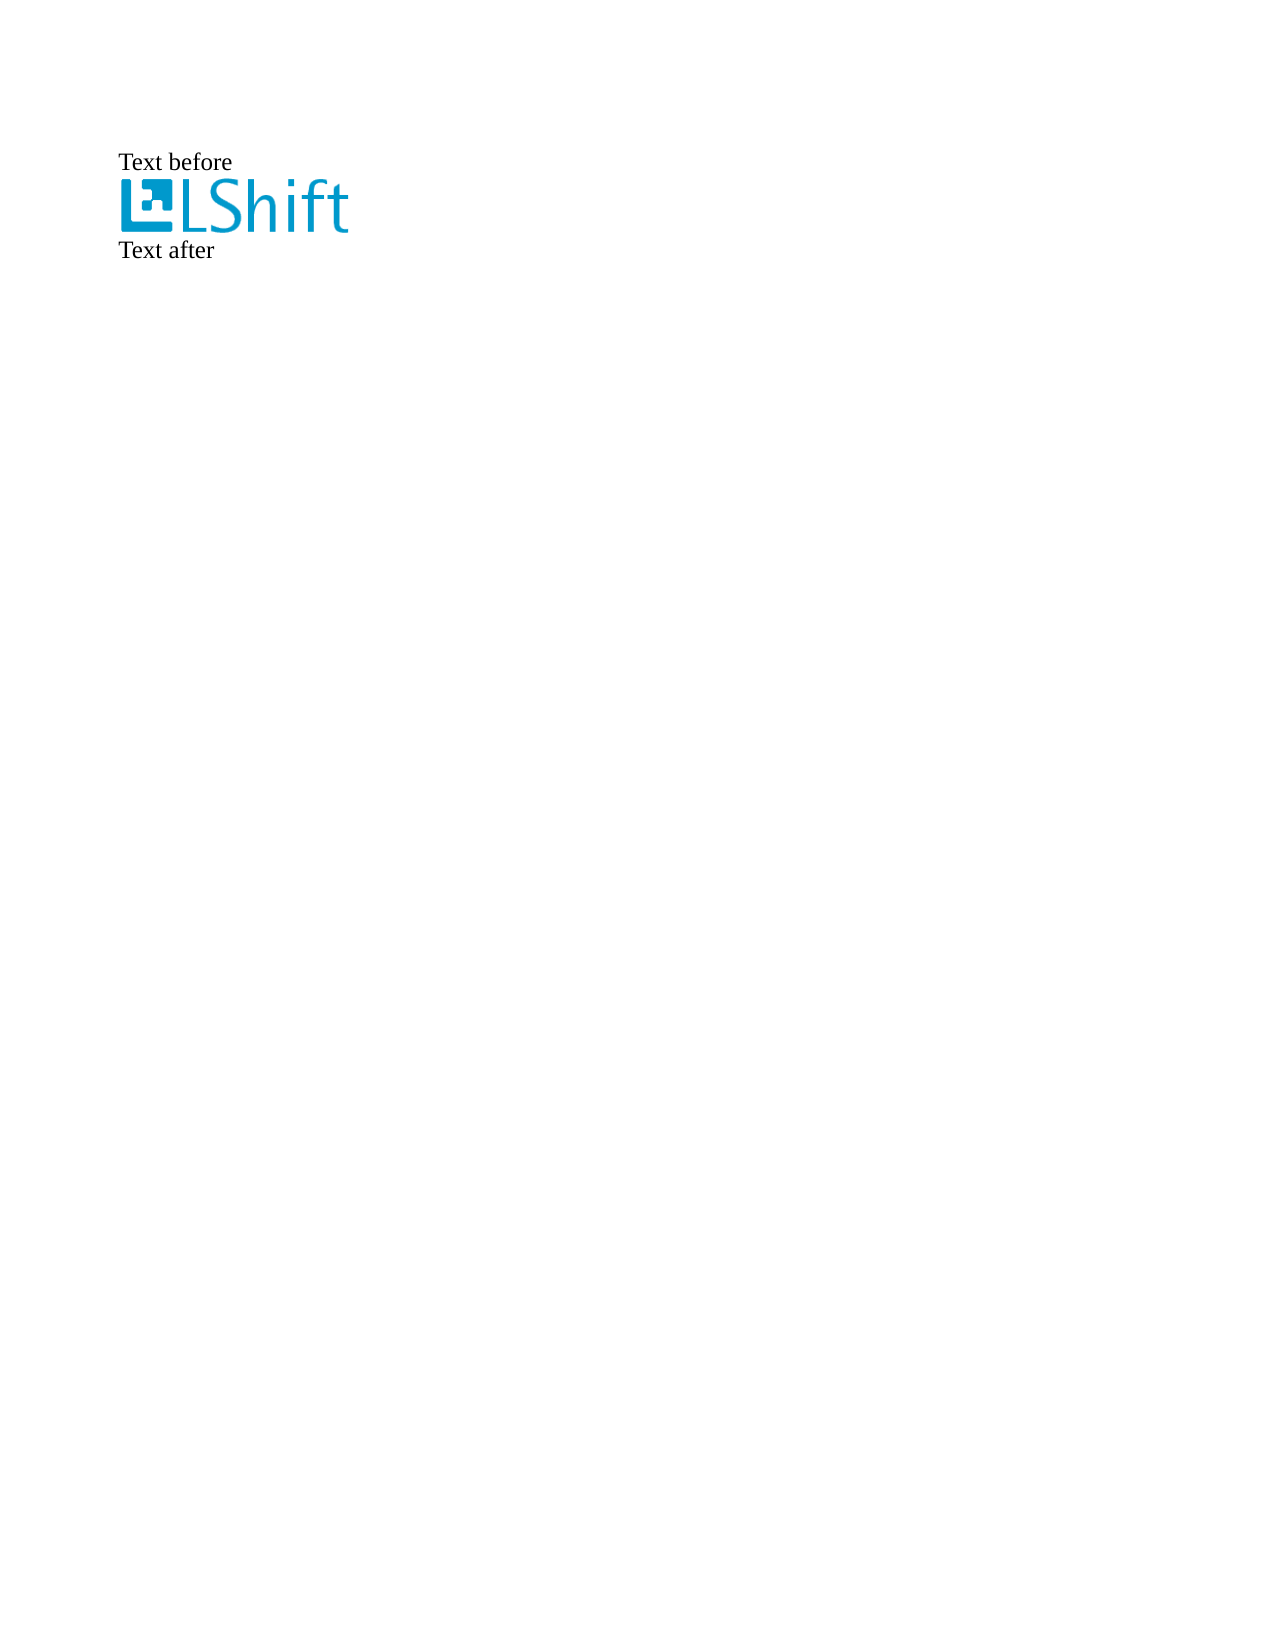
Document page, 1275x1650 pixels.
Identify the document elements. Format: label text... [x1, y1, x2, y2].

picture [121, 178, 234, 233]
picture [217, 178, 349, 233]
picture [340, 200, 349, 229]
text Text before [118, 147, 1157, 176]
text Text after [118, 235, 1157, 264]
